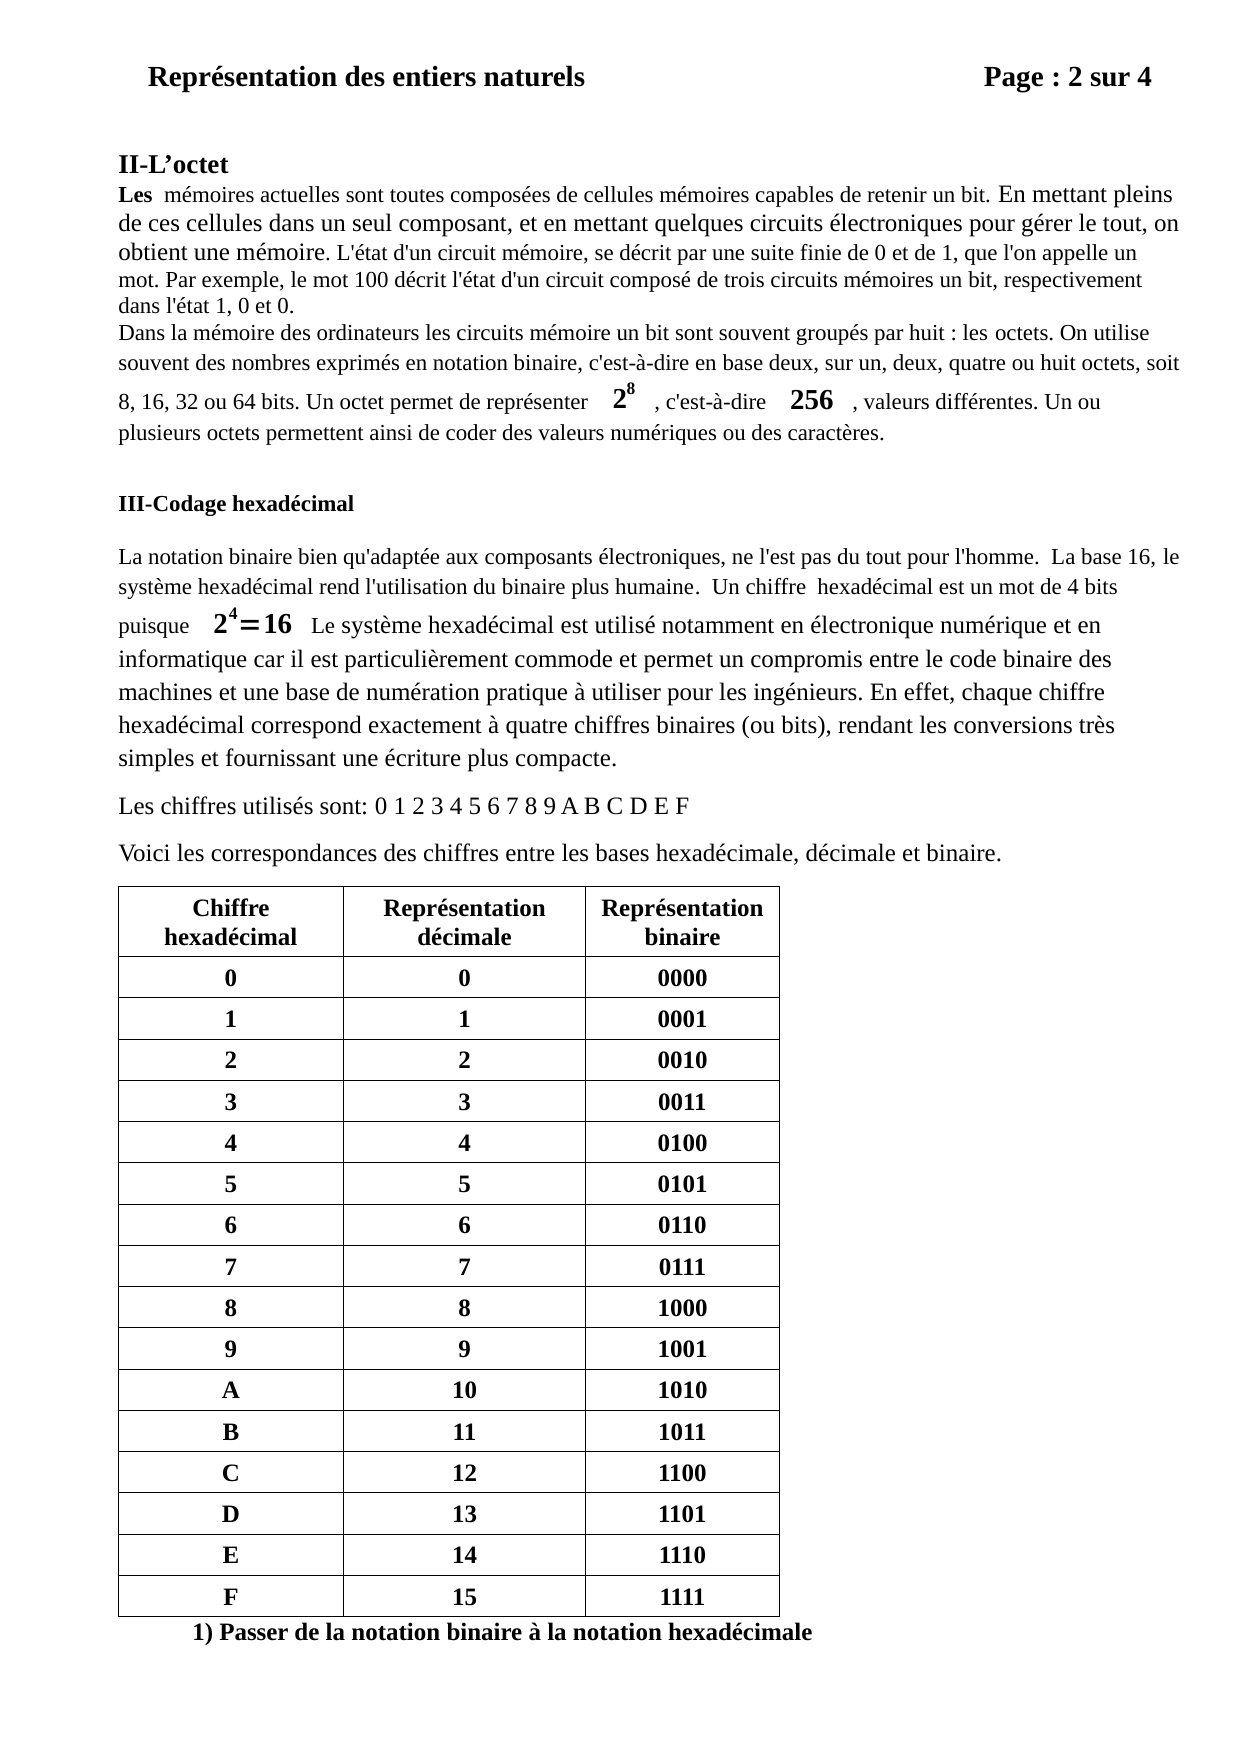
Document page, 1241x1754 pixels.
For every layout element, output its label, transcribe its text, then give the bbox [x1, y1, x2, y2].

table_cell 2 [344, 1040, 585, 1080]
text Les chiffres utilisés sont: 0 1 2 3 4 5 6 7 8 9 A B C D E F [118, 791, 1181, 819]
table_cell 0001 [586, 998, 779, 1038]
table_cell 1011 [586, 1411, 779, 1451]
table_cell 1000 [586, 1287, 779, 1327]
table_cell 0100 [586, 1122, 779, 1162]
table_cell 0101 [586, 1163, 779, 1203]
table_cell 13 [344, 1493, 585, 1533]
table_header Représentation décimale [344, 887, 585, 956]
table_cell 9 [119, 1328, 343, 1368]
table_cell 0010 [586, 1040, 779, 1080]
table_header Chiffre hexadécimal [119, 887, 343, 956]
table_cell E [119, 1535, 343, 1575]
table_cell 6 [344, 1205, 585, 1245]
table_cell 1101 [586, 1493, 779, 1533]
table_cell 12 [344, 1452, 585, 1492]
table_cell 3 [119, 1081, 343, 1121]
table_cell 1010 [586, 1370, 779, 1410]
table_cell 7 [344, 1246, 585, 1286]
table_cell B [119, 1411, 343, 1451]
text III-Codage hexadécimal [118, 490, 1181, 517]
table_cell 14 [344, 1535, 585, 1575]
table_cell 0111 [586, 1246, 779, 1286]
table_cell 6 [119, 1205, 343, 1245]
table_cell 9 [344, 1328, 585, 1368]
text La notation binaire bien qu'adaptée aux composants électroniques, ne l'est pas du tout pour l'homme. La base 16, le système hexadécimal rend l'utilisation du binaire plus humaine. Un chiffre hexadécimal est un mot de 4 bits puisque Le système hexadécimal est utilisé notamment en électronique numérique et en informatique car il est particulièrement commode et permet un compromis entre le code binaire des machines et une base de numération pratique à utiliser pour les ingénieurs. En effet, chaque chiffre hexadécimal correspond exactement à quatre chiffres binaires (ou bits), rendant les conversions très simples et fournissant une écriture plus compacte. [118, 543, 1181, 772]
table_cell 1111 [586, 1576, 779, 1616]
table_cell C [119, 1452, 343, 1492]
table_cell 1 [119, 998, 343, 1038]
table_cell 0 [344, 957, 585, 997]
table_cell 11 [344, 1411, 585, 1451]
text 1) Passer de la notation binaire à la notation hexadécimale [118, 1617, 1181, 1646]
table_cell 1100 [586, 1452, 779, 1492]
table_cell 0000 [586, 957, 779, 997]
text Voici les correspondances des chiffres entre les bases hexadécimale, décimale et binaire. [118, 838, 1181, 867]
text II-L’octet [118, 148, 1181, 179]
table_cell 0110 [586, 1205, 779, 1245]
table_cell 8 [119, 1287, 343, 1327]
table_cell D [119, 1493, 343, 1533]
text Les mémoires actuelles sont toutes composées de cellules mémoires capables de retenir un bit. En mettant pleins de ces cellules dans un seul composant, et en mettant quelques circuits électroniques pour gérer le tout, on obtient une mémoire. L'état d'un circuit mémoire, se décrit par une suite finie de 0 et de 1, que l'on appelle un mot. Par exemple, le mot 100 décrit l'état d'un circuit composé de trois circuits mémoires un bit, respectivement dans l'état 1, 0 et 0. [118, 179, 1181, 318]
table_cell 1001 [586, 1328, 779, 1368]
table_cell 4 [119, 1122, 343, 1162]
table_cell A [119, 1370, 343, 1410]
table_cell 1110 [586, 1535, 779, 1575]
table_header Représentation binaire [586, 887, 779, 956]
table_cell 4 [344, 1122, 585, 1162]
table_cell 5 [344, 1163, 585, 1203]
table_cell 3 [344, 1081, 585, 1121]
table_cell 10 [344, 1370, 585, 1410]
table_cell 8 [344, 1287, 585, 1327]
table_cell 7 [119, 1246, 343, 1286]
table_cell 2 [119, 1040, 343, 1080]
table_cell 0011 [586, 1081, 779, 1121]
text Dans la mémoire des ordinateurs les circuits mémoire un bit sont souvent groupés par huit : les octets. On utilise souvent des nombres exprimés en notation binaire, c'est-à-dire en base deux, sur un, deux, quatre ou huit octets, soit 8, 16, 32 ou 64 bits. Un octet permet de représenter , c'est-à-dire , valeurs différentes. Un ou plusieurs octets permettent ainsi de coder des valeurs numériques ou des caractères. [118, 318, 1181, 446]
table_cell 1 [344, 998, 585, 1038]
table_cell 0 [119, 957, 343, 997]
table_cell F [119, 1576, 343, 1616]
table_cell 5 [119, 1163, 343, 1203]
table_cell 15 [344, 1576, 585, 1616]
